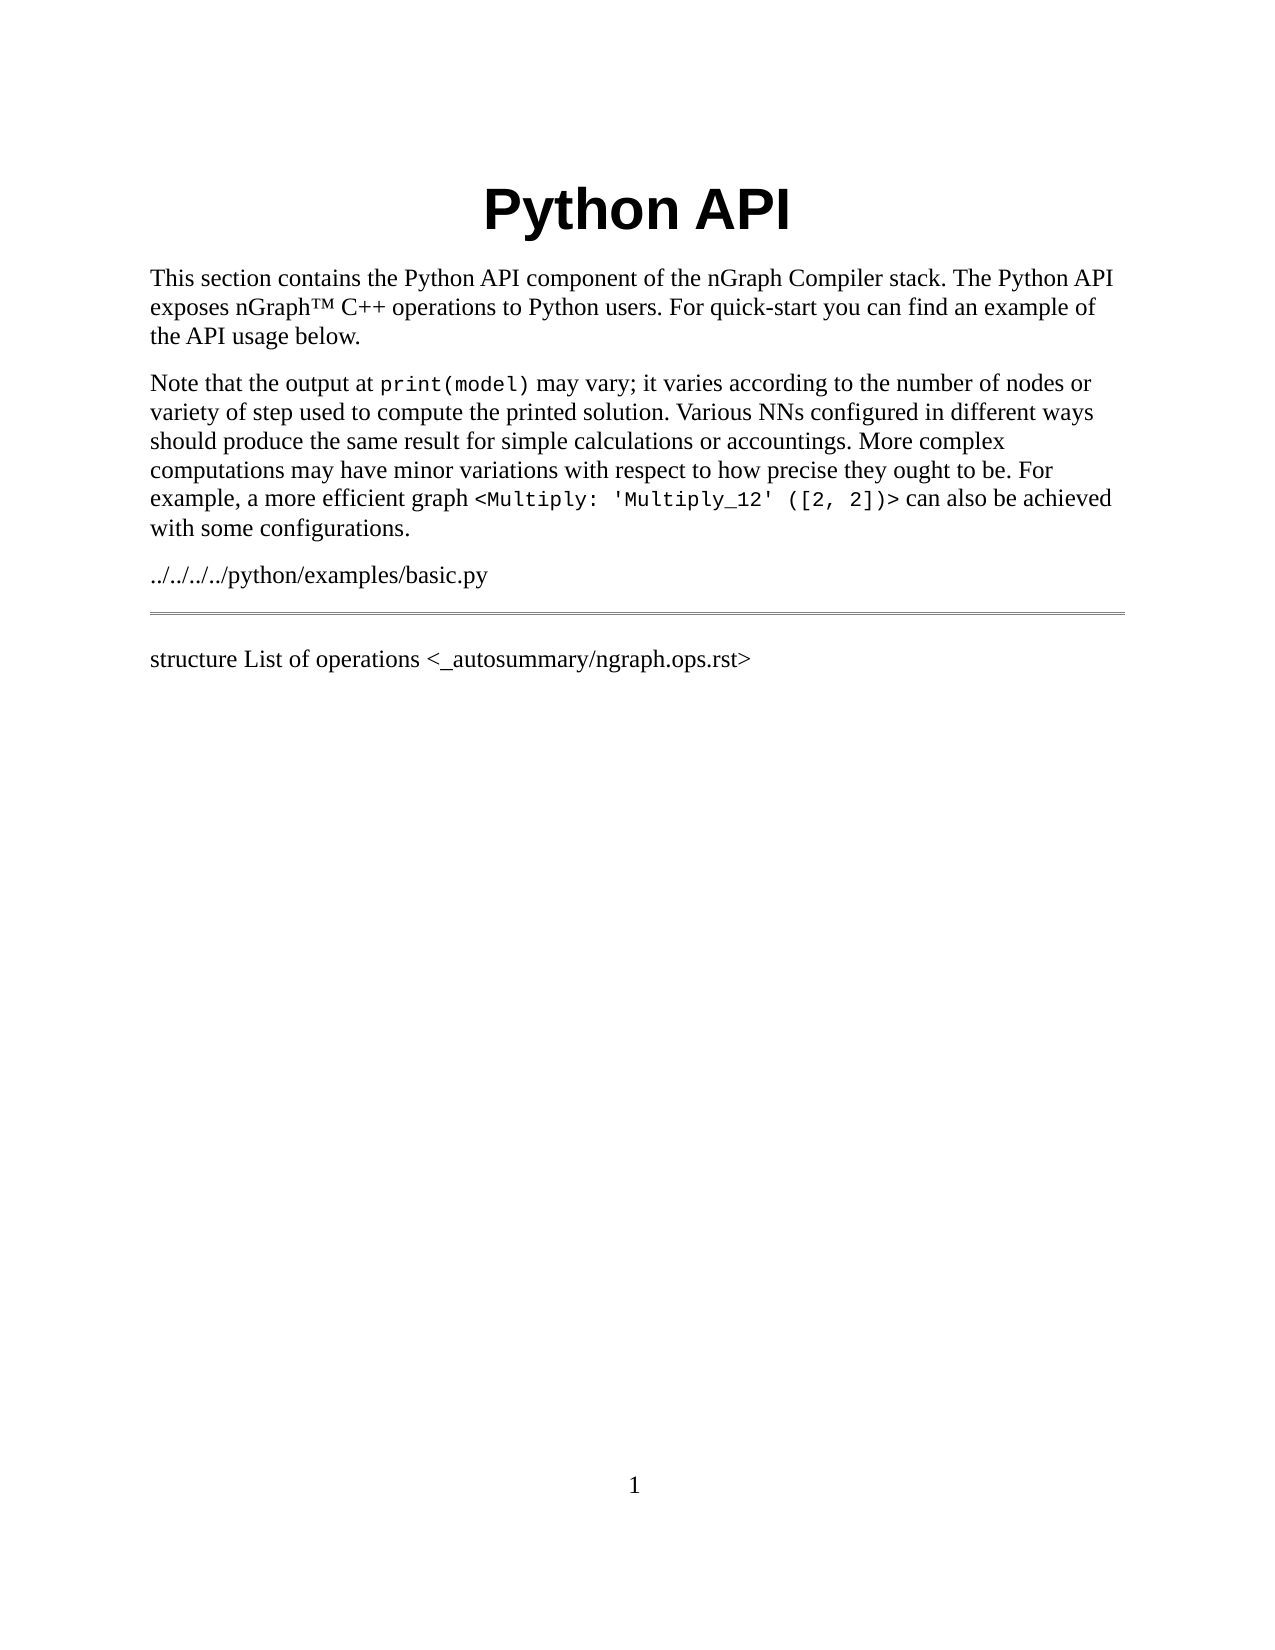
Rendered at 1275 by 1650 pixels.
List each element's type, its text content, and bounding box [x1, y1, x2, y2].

text ../../../../python/examples/basic.py [150, 560, 1125, 588]
text Note that the output at print(model) may vary; it varies according to the number of nodes or variety of step used to compute the printed solution. Various NNs configured in different ways should produce the same result for simple calculations or accountings. More complex computations may have minor variations with respect to how precise they ought to be. For example, a more efficient graph <Multiply: 'Multiply_12' ([2, 2])> can also be achieved with some configurations. [150, 368, 1125, 542]
title Python API [150, 175, 1125, 242]
text structure List of operations <_autosummary/ngraph.ops.rst> [150, 644, 1125, 672]
text This section contains the Python API component of the nGraph Compiler stack. The Python API exposes nGraph™ C++ operations to Python users. For quick-start you can find an example of the API usage below. [150, 263, 1125, 350]
